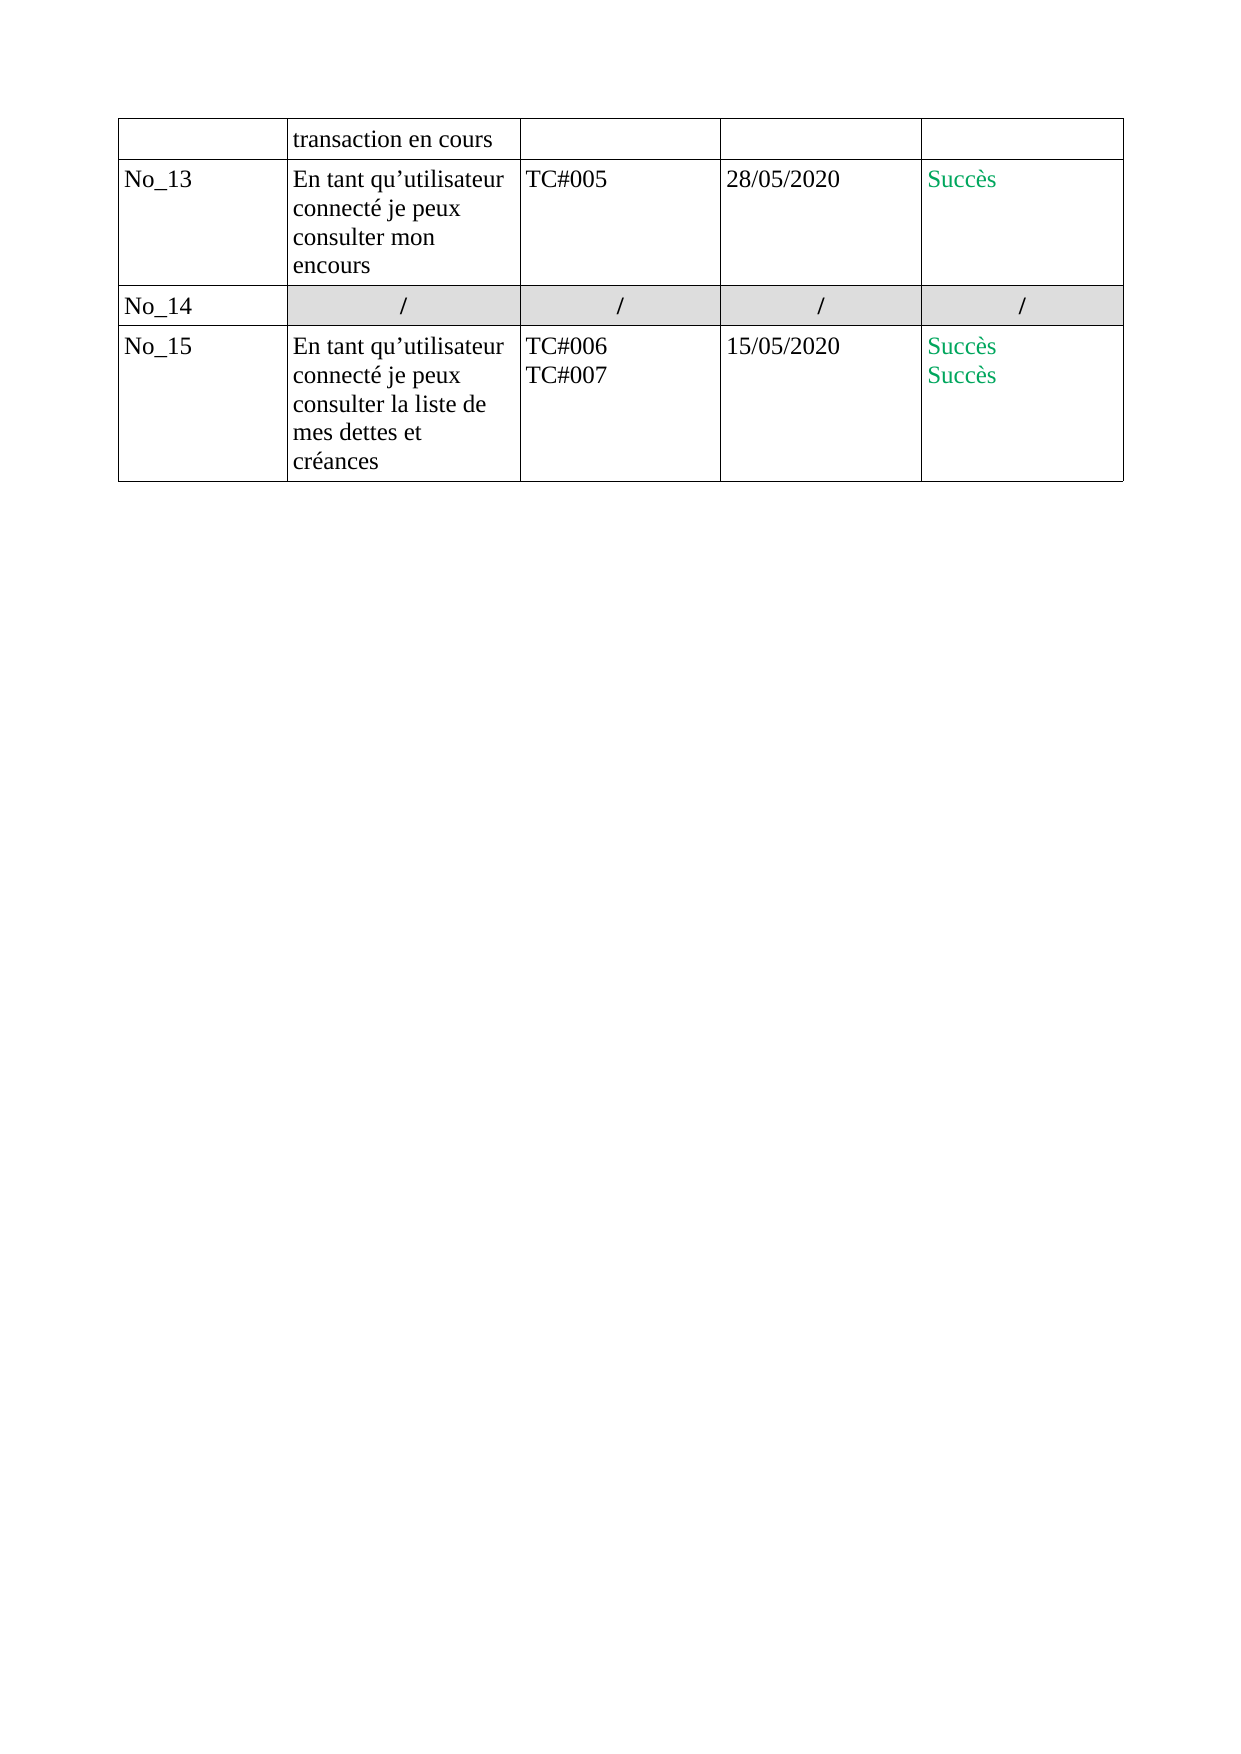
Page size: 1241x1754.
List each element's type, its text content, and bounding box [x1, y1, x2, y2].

table_cell Succès [922, 160, 1123, 285]
table_cell transaction en cours [288, 119, 520, 158]
table_cell / [288, 286, 520, 325]
table_cell TC#005 [521, 160, 720, 285]
table_cell TC#006 TC#007 [521, 326, 720, 481]
table_cell 28/05/2020 [721, 160, 921, 285]
table_cell [721, 119, 921, 158]
table_cell [922, 119, 1123, 158]
table_cell Succès Succès [922, 326, 1123, 481]
table_cell [119, 119, 287, 158]
table_cell En tant qu’utilisateur connecté je peux consulter la liste de mes dettes et créances [288, 326, 520, 481]
table_cell 15/05/2020 [721, 326, 921, 481]
table_cell No_14 [119, 286, 287, 325]
table_cell En tant qu’utilisateur connecté je peux consulter mon encours [288, 160, 520, 285]
table_cell No_13 [119, 160, 287, 285]
table_cell / [922, 286, 1123, 325]
table_cell / [721, 286, 921, 325]
table_cell / [521, 286, 720, 325]
table_cell [521, 119, 720, 158]
table_cell No_15 [119, 326, 287, 481]
